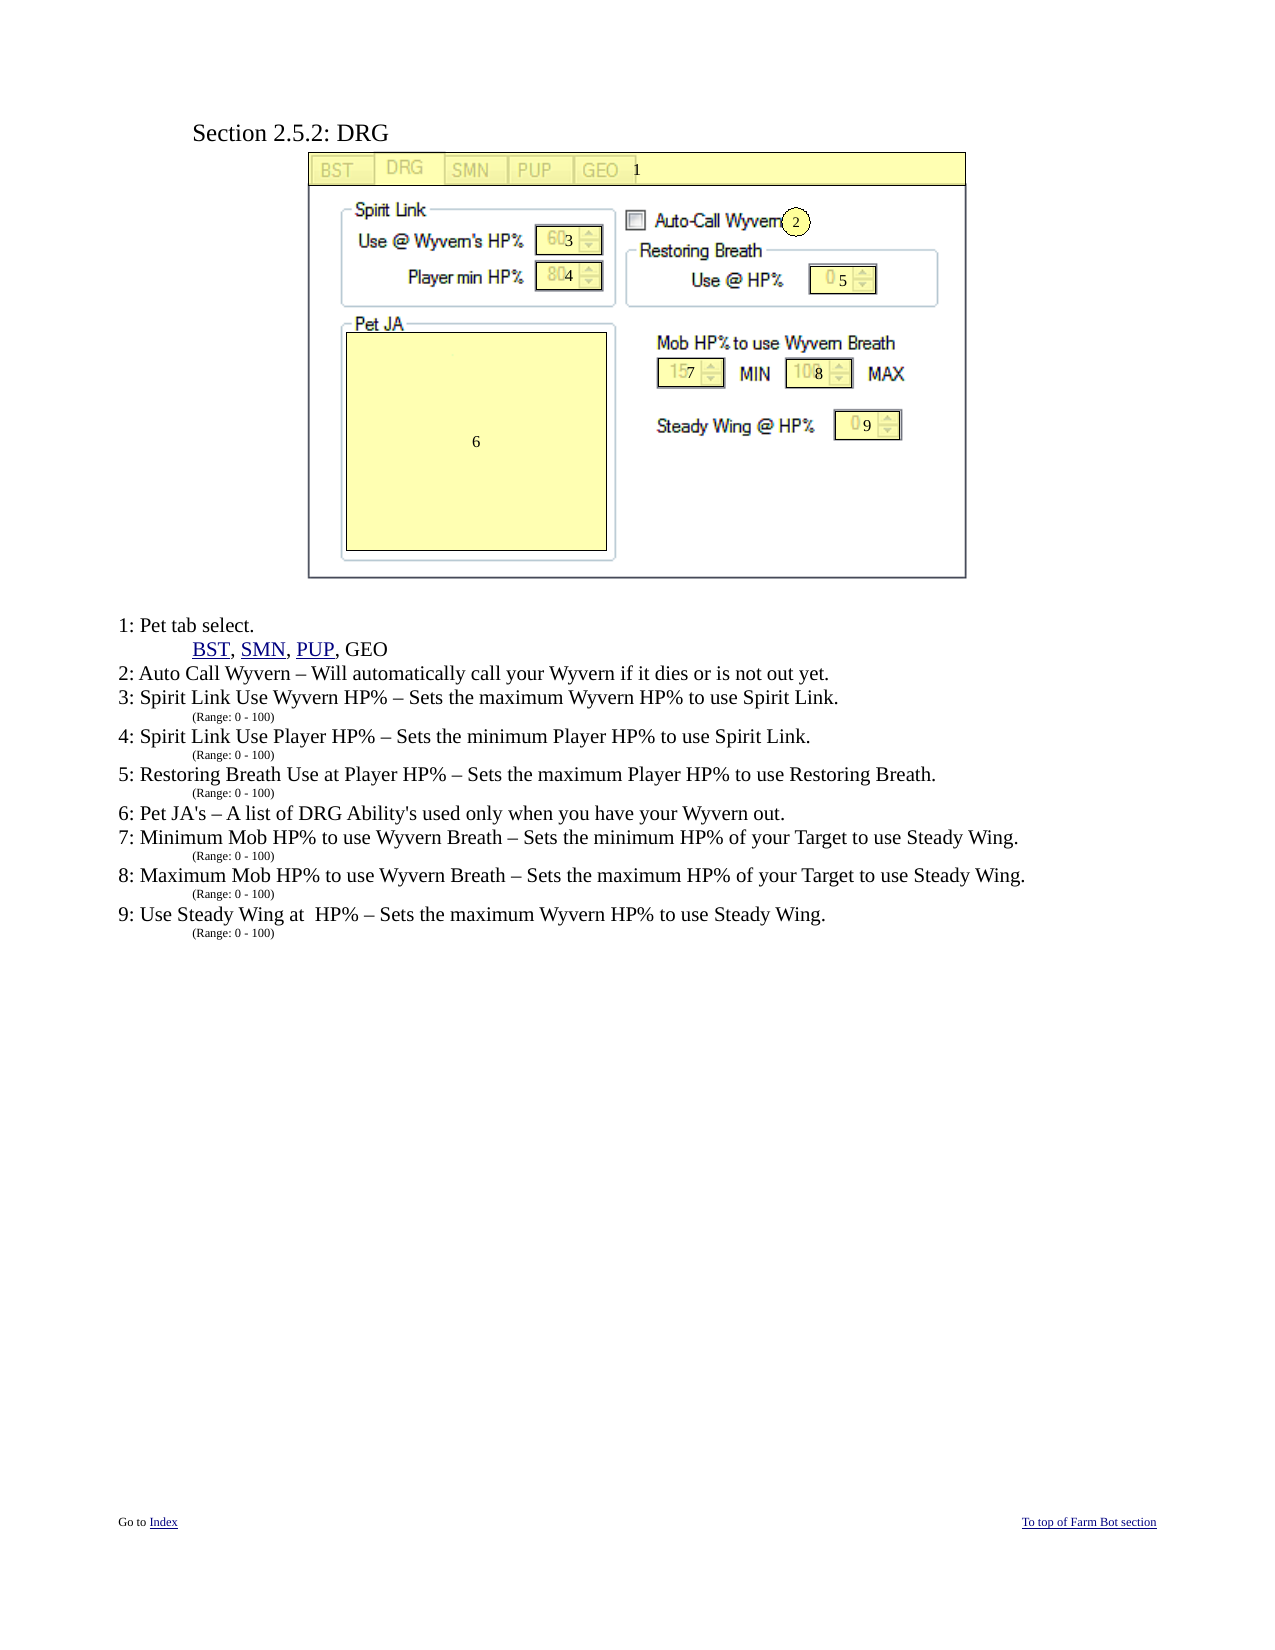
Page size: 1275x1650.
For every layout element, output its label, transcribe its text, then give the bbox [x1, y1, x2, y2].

text 1: Pet tab select. [118, 613, 1157, 637]
text (Range: 0 - 100) [118, 926, 1157, 940]
text 4: Spirit Link Use Player HP% – Sets the minimum Player HP% to use Spirit Link. [118, 724, 1157, 748]
text (Range: 0 - 100) [118, 849, 1157, 863]
text 8: Maximum Mob HP% to use Wyvern Breath – Sets the maximum HP% of your Target to use Steady Wing. [118, 863, 1157, 887]
text Go to Index To top of Farm Bot section [118, 1515, 1157, 1529]
text 2: Auto Call Wyvern – Will automatically call your Wyvern if it dies or is not out yet. [118, 661, 1157, 685]
text (Range: 0 - 100) [118, 748, 1157, 762]
text (Range: 0 - 100) [118, 887, 1157, 902]
text 9: Use Steady Wing at HP% – Sets the maximum Wyvern HP% to use Steady Wing. [118, 902, 1157, 926]
text 6: Pet JA's – A list of DRG Ability's used only when you have your Wyvern out. [118, 801, 1157, 825]
text Section 2.5.2: DRG [118, 118, 1157, 147]
text 5: Restoring Breath Use at Player HP% – Sets the maximum Player HP% to use Restoring Breath. [118, 762, 1157, 786]
text 3: Spirit Link Use Wyvern HP% – Sets the maximum Wyvern HP% to use Spirit Link. [118, 685, 1157, 709]
picture [302, 146, 973, 585]
text 7: Minimum Mob HP% to use Wyvern Breath – Sets the minimum HP% of your Target to use Steady Wing. [118, 825, 1157, 849]
text BST, SMN, PUP, GEO [118, 637, 1157, 661]
text (Range: 0 - 100) [118, 709, 1157, 724]
text (Range: 0 - 100) [118, 786, 1157, 801]
